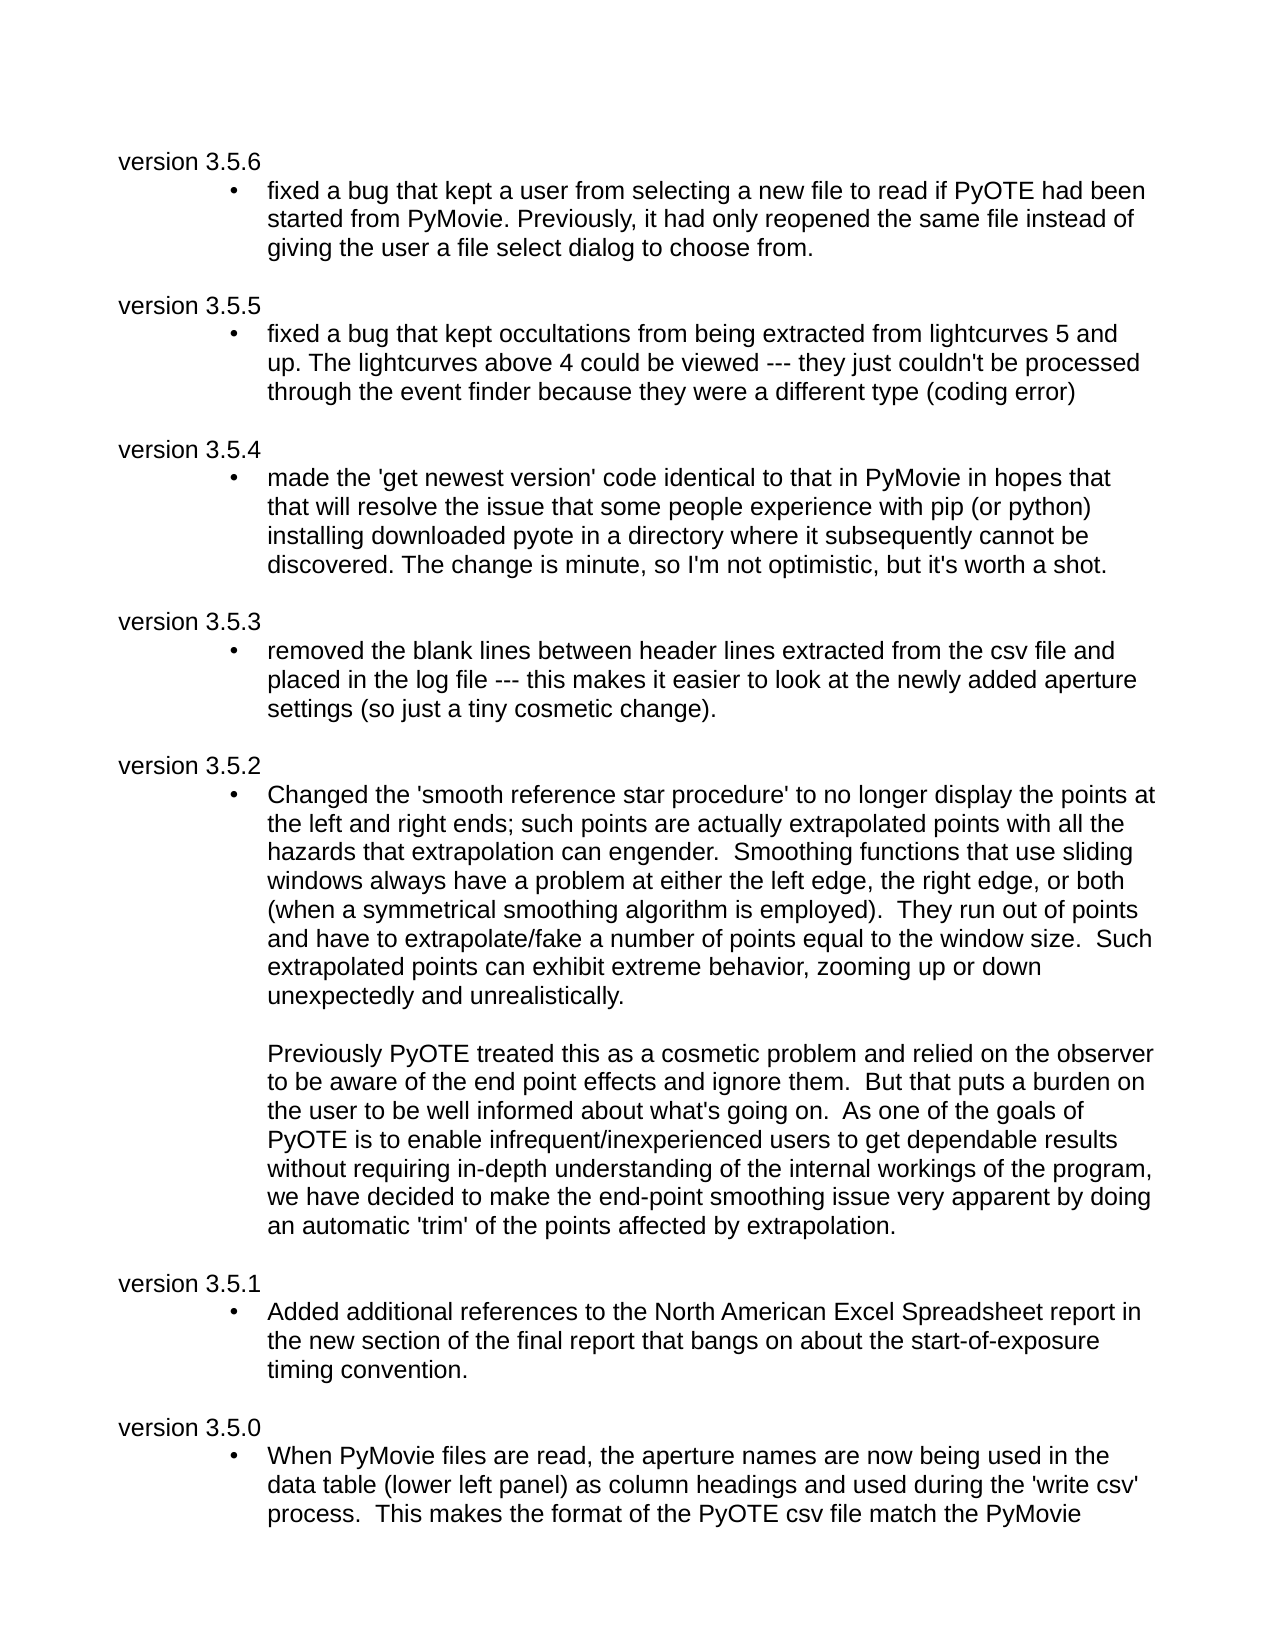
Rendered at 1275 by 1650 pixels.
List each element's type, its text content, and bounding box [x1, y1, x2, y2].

list made the 'get newest version' code identical to that in PyMovie in hopes that that will resolve the issue that some people experience with pip (or python) installing downloaded pyote in a directory where it subsequently cannot be discovered. The change is minute, so I'm not optimistic, but it's worth a shot. [229, 463, 1157, 607]
list fixed a bug that kept occultations from being extracted from lightcurves 5 and up. The lightcurves above 4 could be viewed --- they just couldn't be processed through the event finder because they were a different type (coding error) [229, 319, 1157, 434]
list [229, 118, 1157, 147]
list fixed a bug that kept a user from selecting a new file to read if PyOTE had been started from PyMovie. Previously, it had only reopened the same file instead of giving the user a file select dialog to choose from. [229, 176, 1157, 291]
text version 3.5.1 [118, 1269, 1157, 1297]
text version 3.5.6 [118, 147, 1157, 176]
list When PyMovie files are read, the aperture names are now being used in the data table (lower left panel) as column headings and used during the 'write csv' process. This makes the format of the PyOTE csv file match the PyMovie [229, 1441, 1157, 1528]
list removed the blank lines between header lines extracted from the csv file and placed in the log file --- this makes it easier to look at the newly added aperture settings (so just a tiny cosmetic change). [229, 636, 1157, 751]
text version 3.5.3 [118, 607, 1157, 636]
text version 3.5.4 [118, 434, 1157, 463]
text version 3.5.5 [118, 291, 1157, 319]
text version 3.5.0 [118, 1412, 1157, 1441]
text version 3.5.2 [118, 751, 1157, 780]
list Added additional references to the North American Excel Spreadsheet report in the new section of the final report that bangs on about the start-of-exposure timing convention. [229, 1297, 1157, 1412]
list Changed the 'smooth reference star procedure' to no longer display the points at the left and right ends; such points are actually extrapolated points with all the hazards that extrapolation can engender. Smoothing functions that use sliding windows always have a problem at either the left edge, the right edge, or both (when a symmetrical smoothing algorithm is employed). They run out of points and have to extrapolate/fake a number of points equal to the window size. Such extrapolated points can exhibit extreme behavior, zooming up or down unexpectedly and unrealistically. Previously PyOTE treated this as a cosmetic problem and relied on the observer to be aware of the end point effects and ignore them. But that puts a burden on the user to be well informed about what's going on. As one of the goals of PyOTE is to enable infrequent/inexperienced users to get dependable results without requiring in-depth understanding of the internal workings of the program, we have decided to make the end-point smoothing issue very apparent by doing an automatic 'trim' of the points affected by extrapolation. [229, 780, 1157, 1269]
